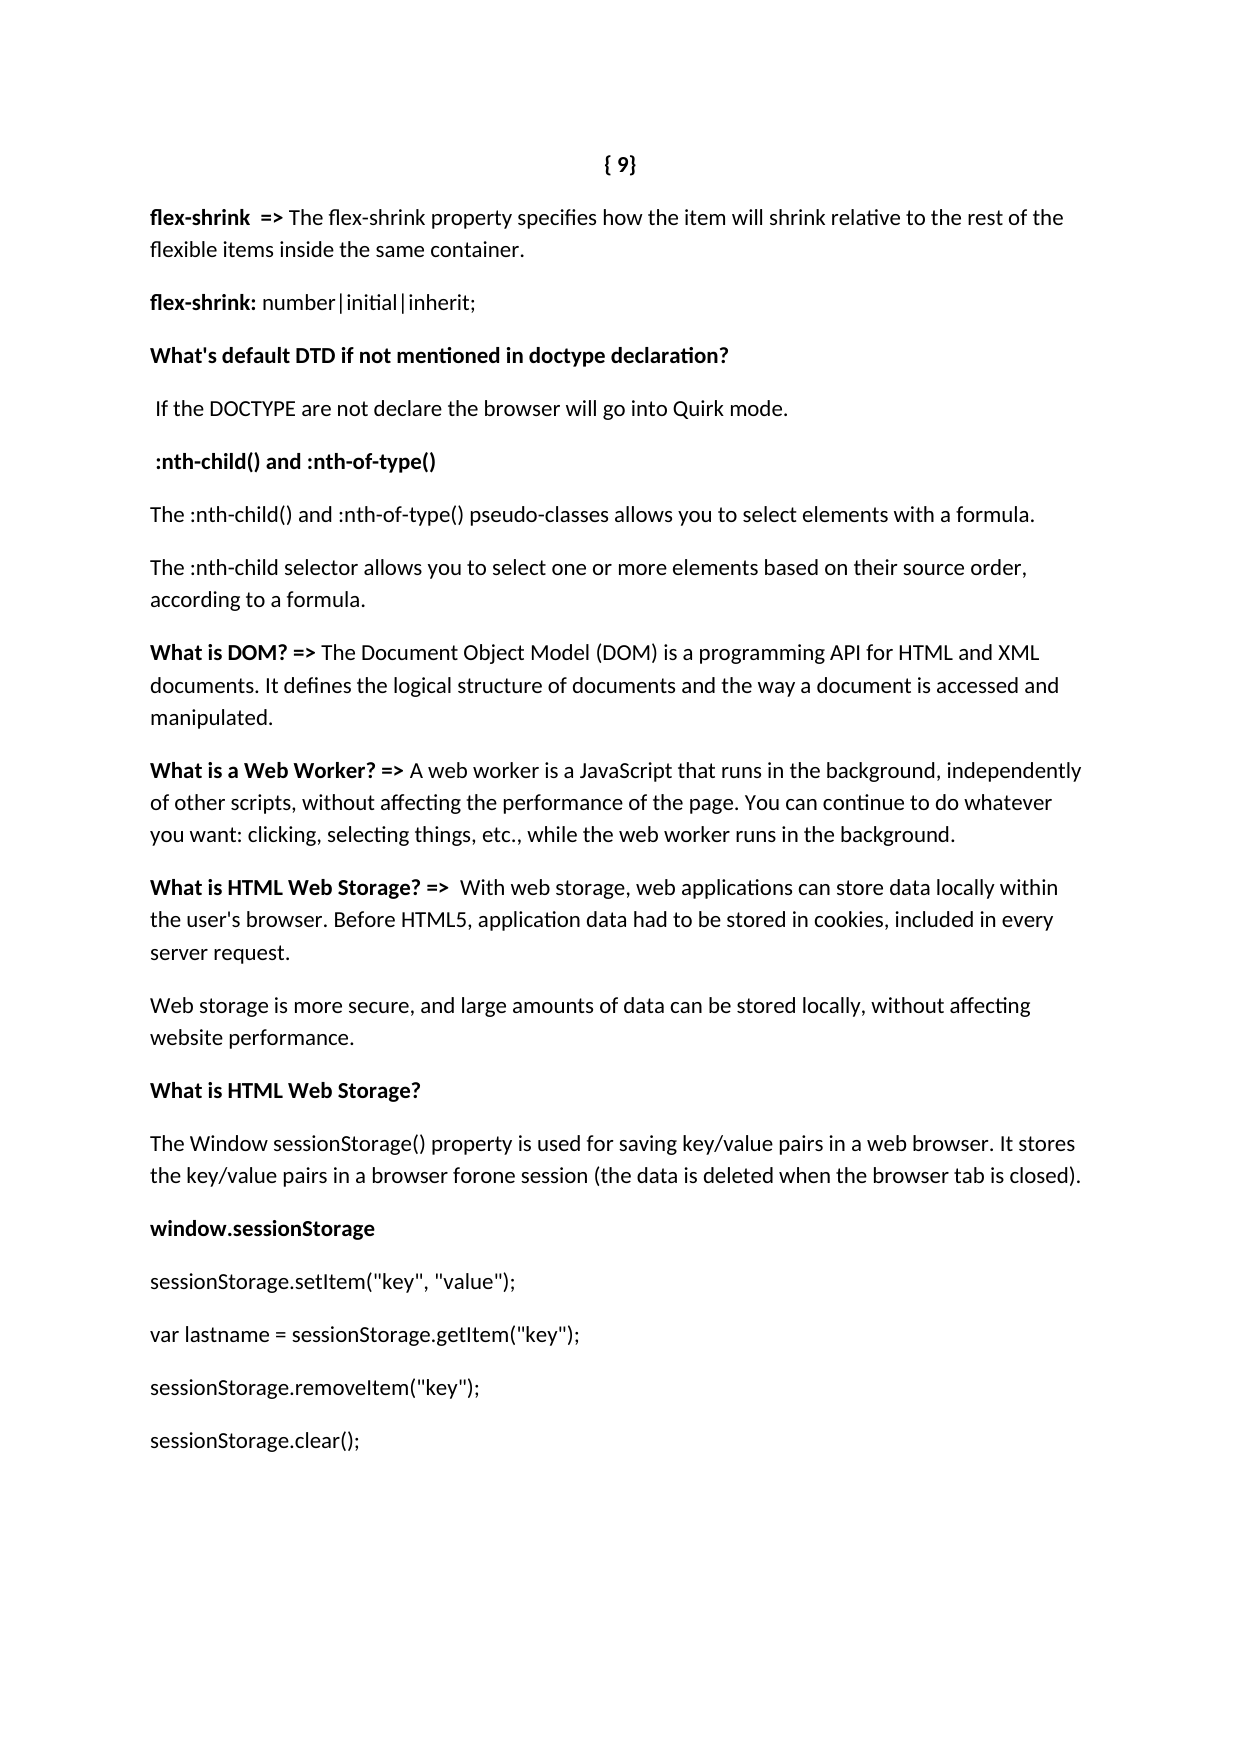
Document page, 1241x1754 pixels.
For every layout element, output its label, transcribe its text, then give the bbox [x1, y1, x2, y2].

text The :nth-child() and :nth-of-type() pseudo-classes allows you to select elements with a formula. [150, 500, 1090, 528]
text What is DOM? => The Document Object Model (DOM) is a programming API for HTML and XML documents. It defines the logical structure of documents and the way a document is accessed and manipulated. [150, 638, 1090, 731]
text What's default DTD if not mentioned in doctype declaration? [150, 341, 1090, 369]
text Web storage is more secure, and large amounts of data can be stored locally, without affecting website performance. [150, 991, 1090, 1051]
text var lastname = sessionStorage.getItem("key"); [150, 1320, 1090, 1348]
text sessionStorage.setItem("key", "value"); [150, 1267, 1090, 1295]
text The :nth-child selector allows you to select one or more elements based on their source order, according to a formula. [150, 553, 1090, 613]
text { 9} [150, 150, 1090, 178]
text flex-shrink: number|initial|inherit; [150, 288, 1090, 316]
text :nth-child() and :nth-of-type() [150, 447, 1090, 475]
text flex-shrink => The flex-shrink property specifies how the item will shrink relative to the rest of the flexible items inside the same container. [150, 203, 1090, 263]
text What is a Web Worker? => A web worker is a JavaScript that runs in the background, independently of other scripts, without affecting the performance of the page. You can continue to do whatever you want: clicking, selecting things, etc., while the web worker runs in the background. [150, 756, 1090, 848]
text sessionStorage.removeItem("key"); [150, 1373, 1090, 1401]
text The Window sessionStorage() property is used for saving key/value pairs in a web browser. It stores the key/value pairs in a browser forone session (the data is deleted when the browser tab is closed). [150, 1129, 1090, 1189]
text window.sessionStorage [150, 1214, 1090, 1242]
text What is HTML Web Storage? => With web storage, web applications can store data locally within the user's browser. Before HTML5, application data had to be stored in cookies, included in every server request. [150, 873, 1090, 966]
text What is HTML Web Storage? [150, 1076, 1090, 1104]
text sessionStorage.clear(); [150, 1426, 1090, 1454]
text If the DOCTYPE are not declare the browser will go into Quirk mode. [150, 394, 1090, 422]
